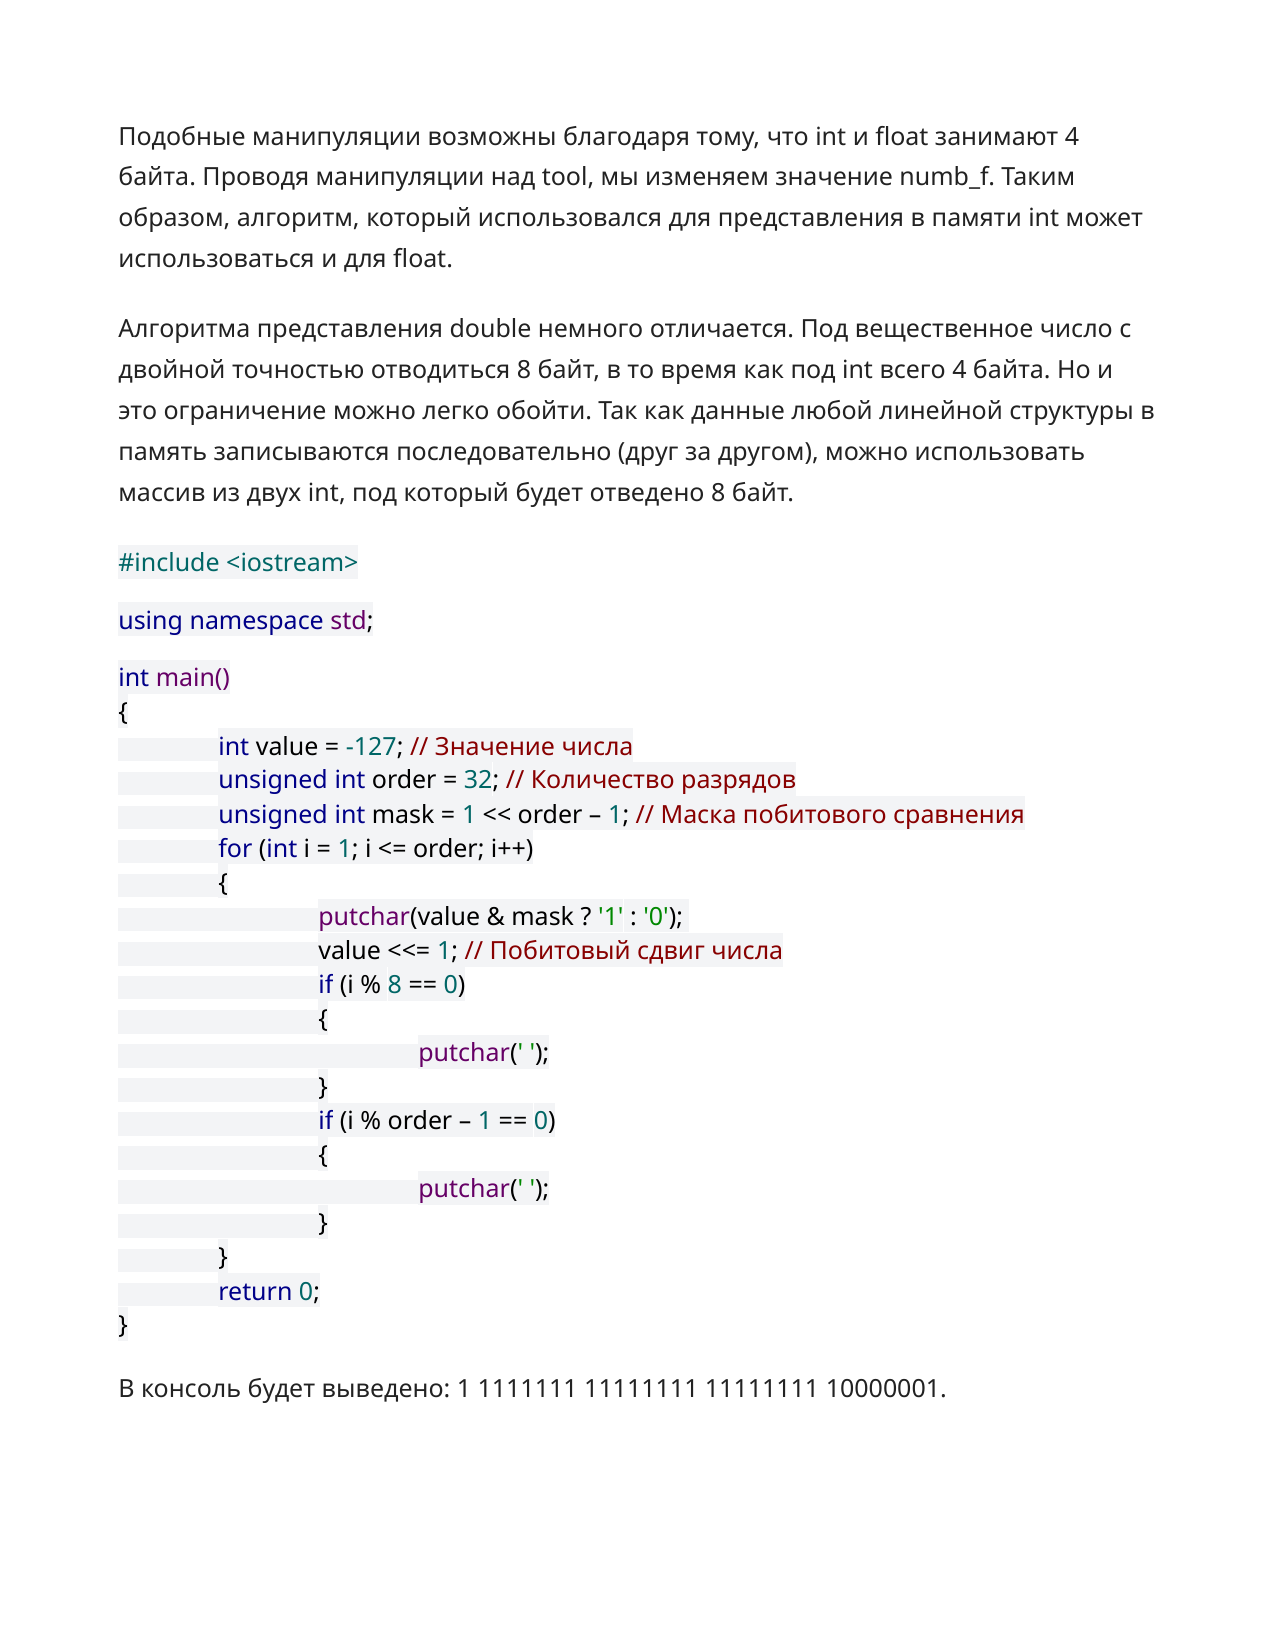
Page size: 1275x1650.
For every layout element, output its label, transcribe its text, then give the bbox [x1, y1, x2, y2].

text for (int i = 1; i <= order; i++) [118, 830, 1157, 864]
text unsigned int order = 32; // Количество разрядов [118, 762, 1157, 796]
text } [118, 1205, 1157, 1239]
text } [118, 1307, 1157, 1341]
text В консоль будет выведено: 1 1111111 11111111 11111111 10000001. [118, 1371, 1157, 1405]
text if (i % 8 == 0) [118, 967, 1157, 1001]
text } [118, 1239, 1157, 1273]
text { [118, 864, 1157, 898]
text putchar(' '); [118, 1171, 1157, 1205]
text Алгоритма представления double немного отличается. Под вещественное число с двойной точностью отводиться 8 байт, в то время как под int всего 4 байта. Но и это ограничение можно легко обойти. Так как данные любой линейной структуры в память записываются последовательно (друг за другом), можно использовать массив из двух int, под который будет отведено 8 байт. [118, 311, 1157, 508]
text { [118, 1001, 1157, 1035]
text } [118, 1069, 1157, 1103]
text Подобные манипуляции возможны благодаря тому, что int и float занимают 4 байта. Проводя манипуляции над tool, мы изменяем значение numb_f. Таким образом, алгоритм, который использовался для представления в памяти int может использоваться и для float. [118, 118, 1157, 275]
text value <<= 1; // Побитовый сдвиг числа [118, 932, 1157, 967]
text using namespace std; [118, 602, 1157, 636]
text return 0; [118, 1273, 1157, 1307]
text putchar(' '); [118, 1035, 1157, 1069]
text { [118, 1137, 1157, 1171]
text int main() [118, 660, 1157, 694]
text #include <iostream> [118, 544, 1157, 579]
text int value = -127; // Значение числа [118, 728, 1157, 762]
text if (i % order – 1 == 0) [118, 1103, 1157, 1137]
text { [118, 694, 1157, 728]
text unsigned int mask = 1 << order – 1; // Маска побитового сравнения [118, 796, 1157, 830]
text putchar(value & mask ? '1' : '0'); [118, 898, 1157, 932]
